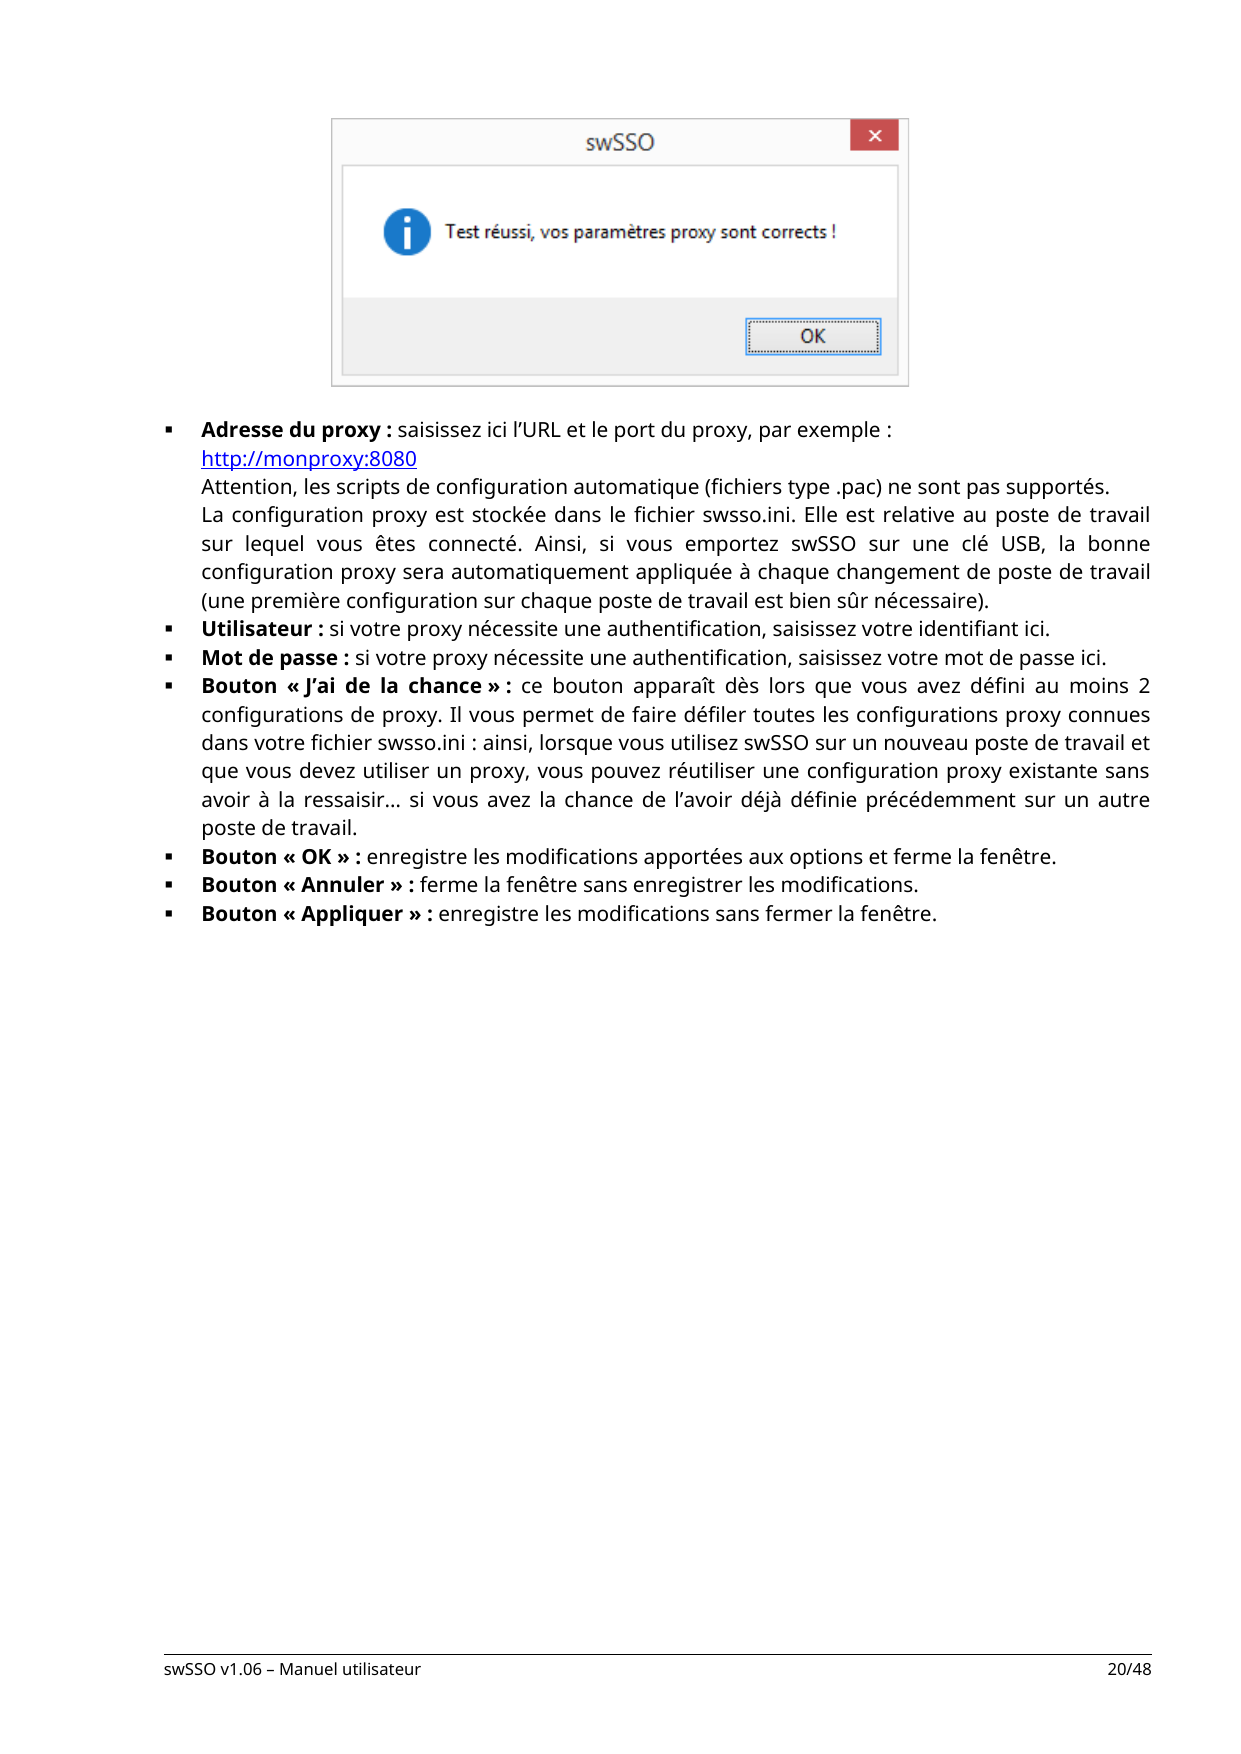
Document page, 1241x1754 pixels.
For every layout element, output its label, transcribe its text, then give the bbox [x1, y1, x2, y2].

list Bouton « J’ai de la chance » : ce bouton apparaît dès lors que vous avez défini au moins 2 configurations de proxy. Il vous permet de faire défiler toutes les configurations proxy connues dans votre fichier swsso.ini : ainsi, lorsque vous utilisez swSSO sur un nouveau poste de travail et que vous devez utiliser un proxy, vous pouvez réutiliser une configuration proxy existante sans avoir à la ressaisir… si vous avez la chance de l’avoir déjà définie précédemment sur un autre poste de travail. [164, 671, 1152, 842]
list Bouton « Annuler » : ferme la fenêtre sans enregistrer les modifications. [164, 870, 1152, 899]
text La configuration proxy est stockée dans le fichier swsso.ini. Elle est relative au poste de travail sur lequel vous êtes connecté. Ainsi, si vous emportez swSSO sur une clé USB, la bonne configuration proxy sera automatiquement appliquée à chaque changement de poste de travail (une première configuration sur chaque poste de travail est bien sûr nécessaire). [201, 501, 1152, 614]
list Bouton « OK » : enregistre les modifications apportées aux options et ferme la fenêtre. [164, 842, 1152, 870]
text http://monproxy:8080 [201, 444, 1152, 472]
list Bouton « Appliquer » : enregistre les modifications sans fermer la fenêtre. [164, 899, 1152, 927]
list Adresse du proxy : saisissez ici l’URL et le port du proxy, par exemple : [164, 415, 1152, 444]
text Attention, les scripts de configuration automatique (fichiers type .pac) ne sont pas supportés. [201, 472, 1152, 501]
list Utilisateur : si votre proxy nécessite une authentification, saisissez votre identifiant ici. [164, 614, 1152, 643]
picture [331, 118, 910, 387]
list Mot de passe : si votre proxy nécessite une authentification, saisissez votre mot de passe ici. [164, 643, 1152, 671]
